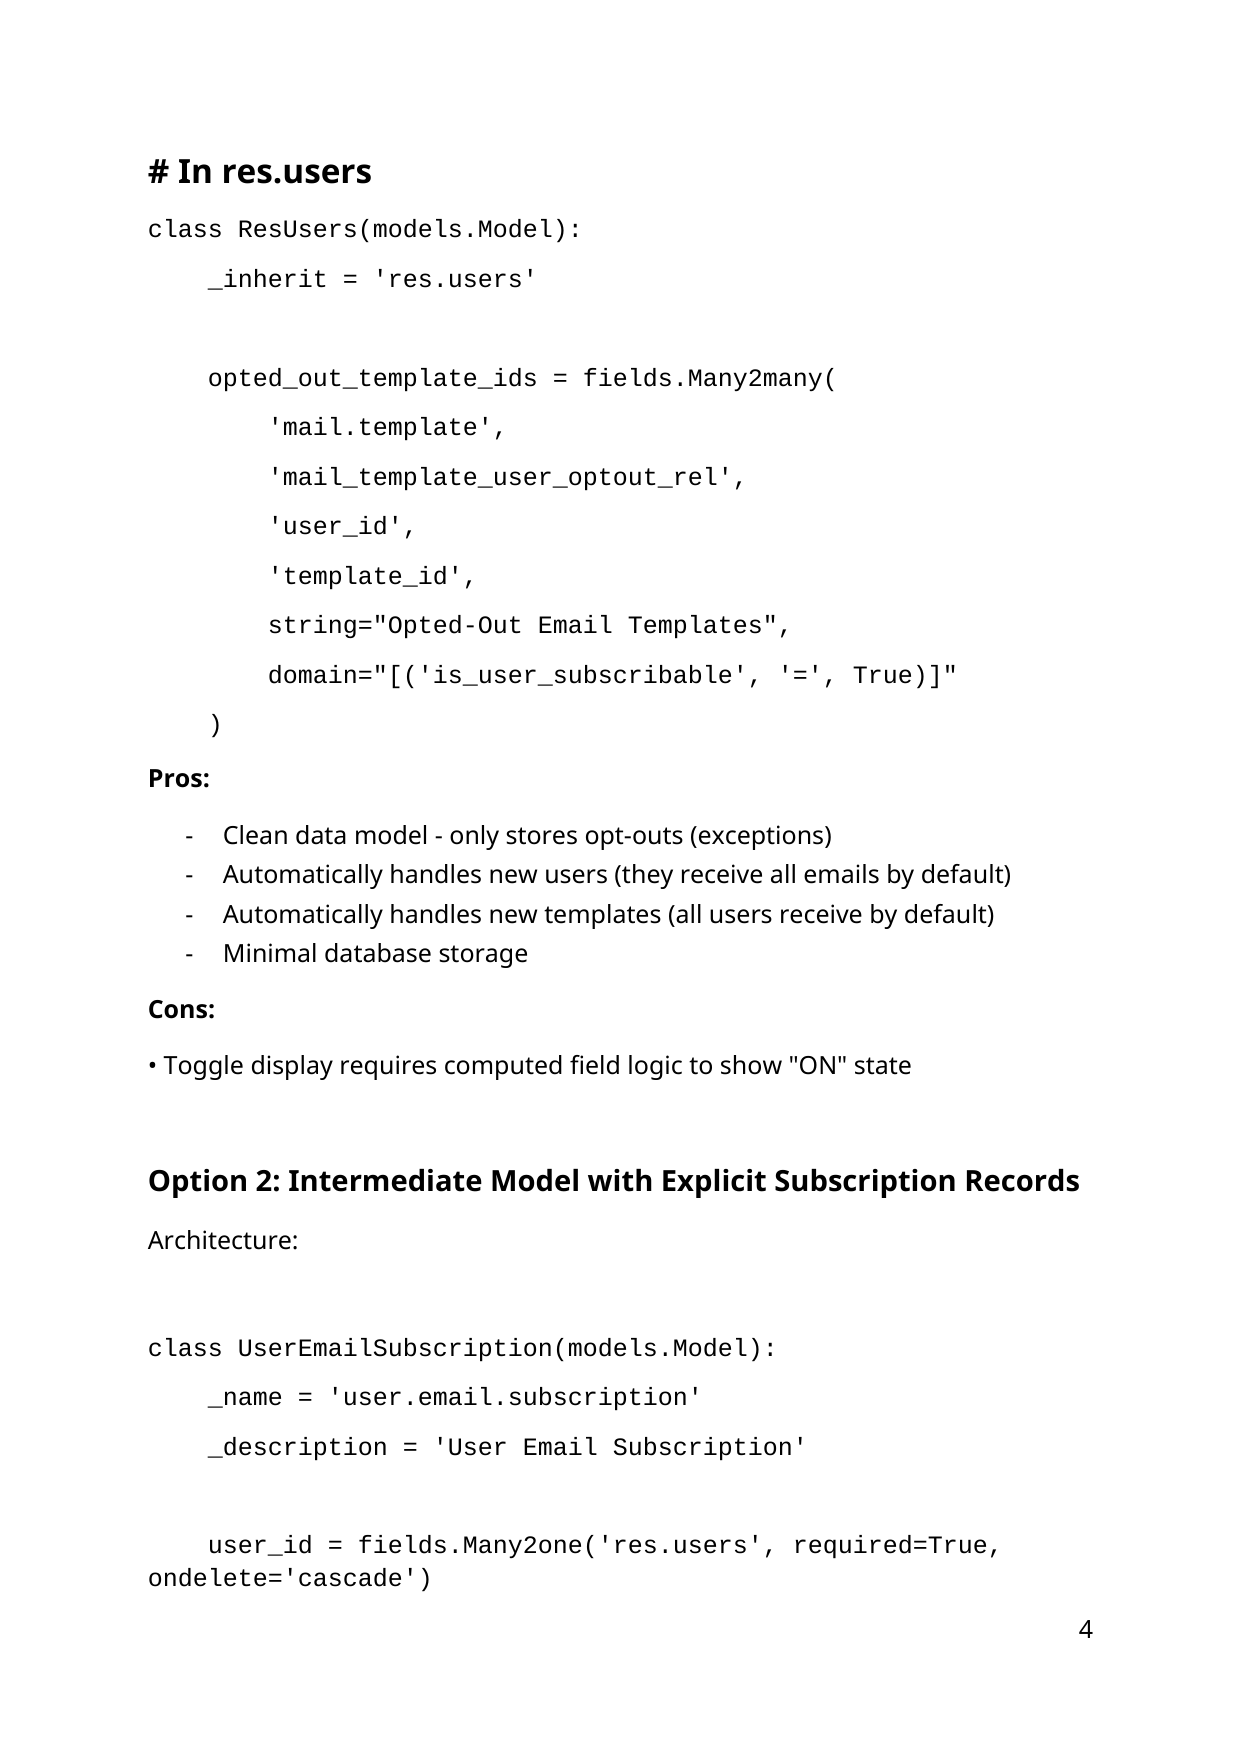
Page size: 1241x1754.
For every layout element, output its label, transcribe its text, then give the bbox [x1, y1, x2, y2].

list Automatically handles new templates (all users receive by default) [185, 896, 1093, 930]
text 'user_id', [148, 514, 1093, 542]
text opted_out_template_ids = fields.Many2many( [148, 365, 1093, 394]
text class UserEmailSubscription(models.Model): [148, 1335, 1093, 1363]
text string="Opted-Out Email Templates", [148, 613, 1093, 641]
text Cons: [148, 992, 1093, 1026]
text ) [148, 712, 1093, 740]
list Clean data model - only stores opt-outs (exceptions) [185, 817, 1093, 851]
text 'mail_template_user_optout_rel', [148, 464, 1093, 493]
text user_id = fields.Many2one('res.users', required=True, ondelete='cascade') [148, 1533, 1093, 1594]
text _description = 'User Email Subscription' [148, 1434, 1093, 1462]
text _inherit = 'res.users' [148, 266, 1093, 295]
text 'mail.template', [148, 415, 1093, 443]
text Pros: [148, 761, 1093, 795]
text # In res.users [148, 148, 1093, 193]
text domain="[('is_user_subscribable', '=', True)]" [148, 662, 1093, 691]
list Automatically handles new users (they receive all emails by default) [185, 857, 1093, 891]
text 'template_id', [148, 563, 1093, 592]
text Option 2: Intermediate Model with Explicit Subscription Records [148, 1160, 1093, 1200]
text class ResUsers(models.Model): [148, 217, 1093, 245]
text Architecture: [148, 1223, 1093, 1257]
list Minimal database storage [185, 936, 1093, 970]
text • Toggle display requires computed field logic to show "ON" state [148, 1048, 1093, 1082]
text _name = 'user.email.subscription' [148, 1385, 1093, 1413]
